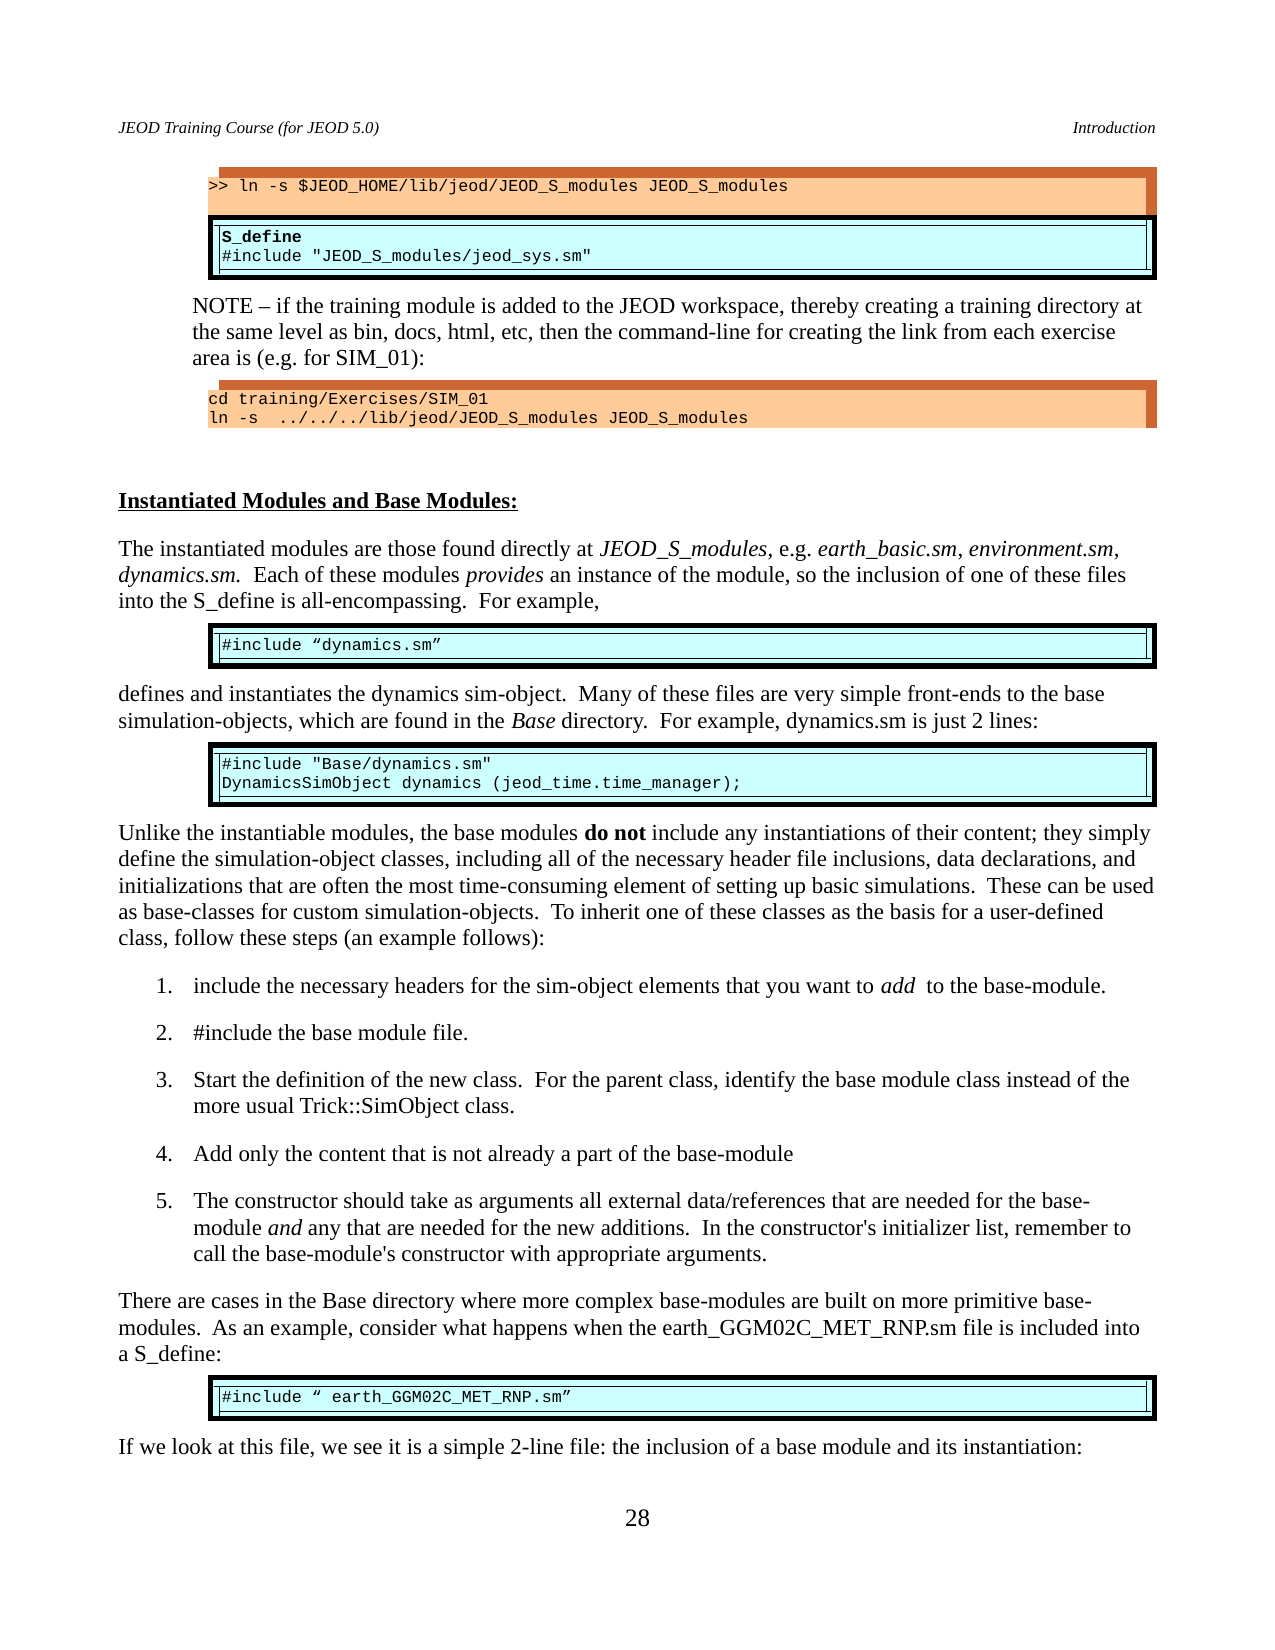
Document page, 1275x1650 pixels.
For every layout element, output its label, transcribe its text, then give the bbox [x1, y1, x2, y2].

text [220, 270, 1152, 275]
text Unlike the instantiable modules, the base modules do not include any instantiations of their content; they simply define the simulation-object classes, including all of the necessary header file inclusions, data declarations, and initializations that are often the most time-consuming element of setting up basic simulations. These can be used as base-classes for custom simulation-objects. To inherit one of these classes as the basis for a user-defined class, follow these steps (an example follows): [118, 819, 1157, 951]
text There are cases in the Base directory where more complex base-modules are built on more primitive base-modules. As an example, consider what happens when the earth_GGM02C_MET_RNP.sm file is included into a S_define: [118, 1287, 1157, 1366]
text #include “ earth_GGM02C_MET_RNP.sm” [220, 1387, 1146, 1411]
text [220, 659, 1152, 663]
list Start the definition of the new class. For the parent class, identify the base module class instead of the more usual Trick::SimObject class. [156, 1066, 1157, 1119]
text S_define [220, 226, 1146, 234]
text #include "JEOD_S_modules/jeod_sys.sm" [220, 234, 1146, 269]
text Instantiated Modules and Base Modules: [118, 487, 1157, 514]
text S_define [213, 220, 1146, 225]
text The instantiated modules are those found directly at JEOD_S_modules, e.g. earth_basic.sm, environment.sm, dynamics.sm. Each of these modules provides an instance of the module, so the inclusion of one of these files into the S_define is all-encompassing. For example, [118, 534, 1157, 614]
text #include "Base/dynamics.sm" [220, 754, 1146, 761]
text #include “dynamics.sm” [220, 634, 1146, 658]
text [213, 628, 1146, 633]
text ln -s ../../../lib/jeod/JEOD_S_modules JEOD_S_modules [208, 409, 1146, 428]
text If we look at this file, we see it is a simple 2-line file: the inclusion of a base module and its instantiation: [118, 1433, 1157, 1459]
list #include the base module file. [156, 1019, 1157, 1045]
list The constructor should take as arguments all external data/references that are needed for the base-module and any that are needed for the new additions. In the constructor's initializer list, remember to call the base-module's constructor with appropriate arguments. [156, 1187, 1157, 1266]
text cd training/Exercises/SIM_01 [208, 390, 1146, 409]
text DynamicsSimObject dynamics (jeod_time.time_manager); [220, 761, 1146, 796]
text NOTE – if the training module is added to the JEOD workspace, thereby creating a training directory at the same level as bin, docs, html, etc, then the command-line for creating the link from each exercise area is (e.g. for SIM_01): [118, 292, 1157, 371]
text #include "Base/dynamics.sm" [213, 748, 1146, 753]
text >> ln -s $JEOD_HOME/lib/jeod/JEOD_S_modules JEOD_S_modules [208, 177, 1146, 196]
text defines and instantiates the dynamics sim-object. Many of these files are very simple front-ends to the base simulation-objects, which are found in the Base directory. For example, dynamics.sm is just 2 lines: [118, 681, 1157, 733]
text [220, 1412, 1152, 1416]
list Add only the content that is not already a part of the base-module [156, 1140, 1157, 1166]
text [220, 797, 1152, 802]
text [213, 1380, 1146, 1386]
list include the necessary headers for the sim-object elements that you want to add to the base-module. [156, 972, 1157, 998]
